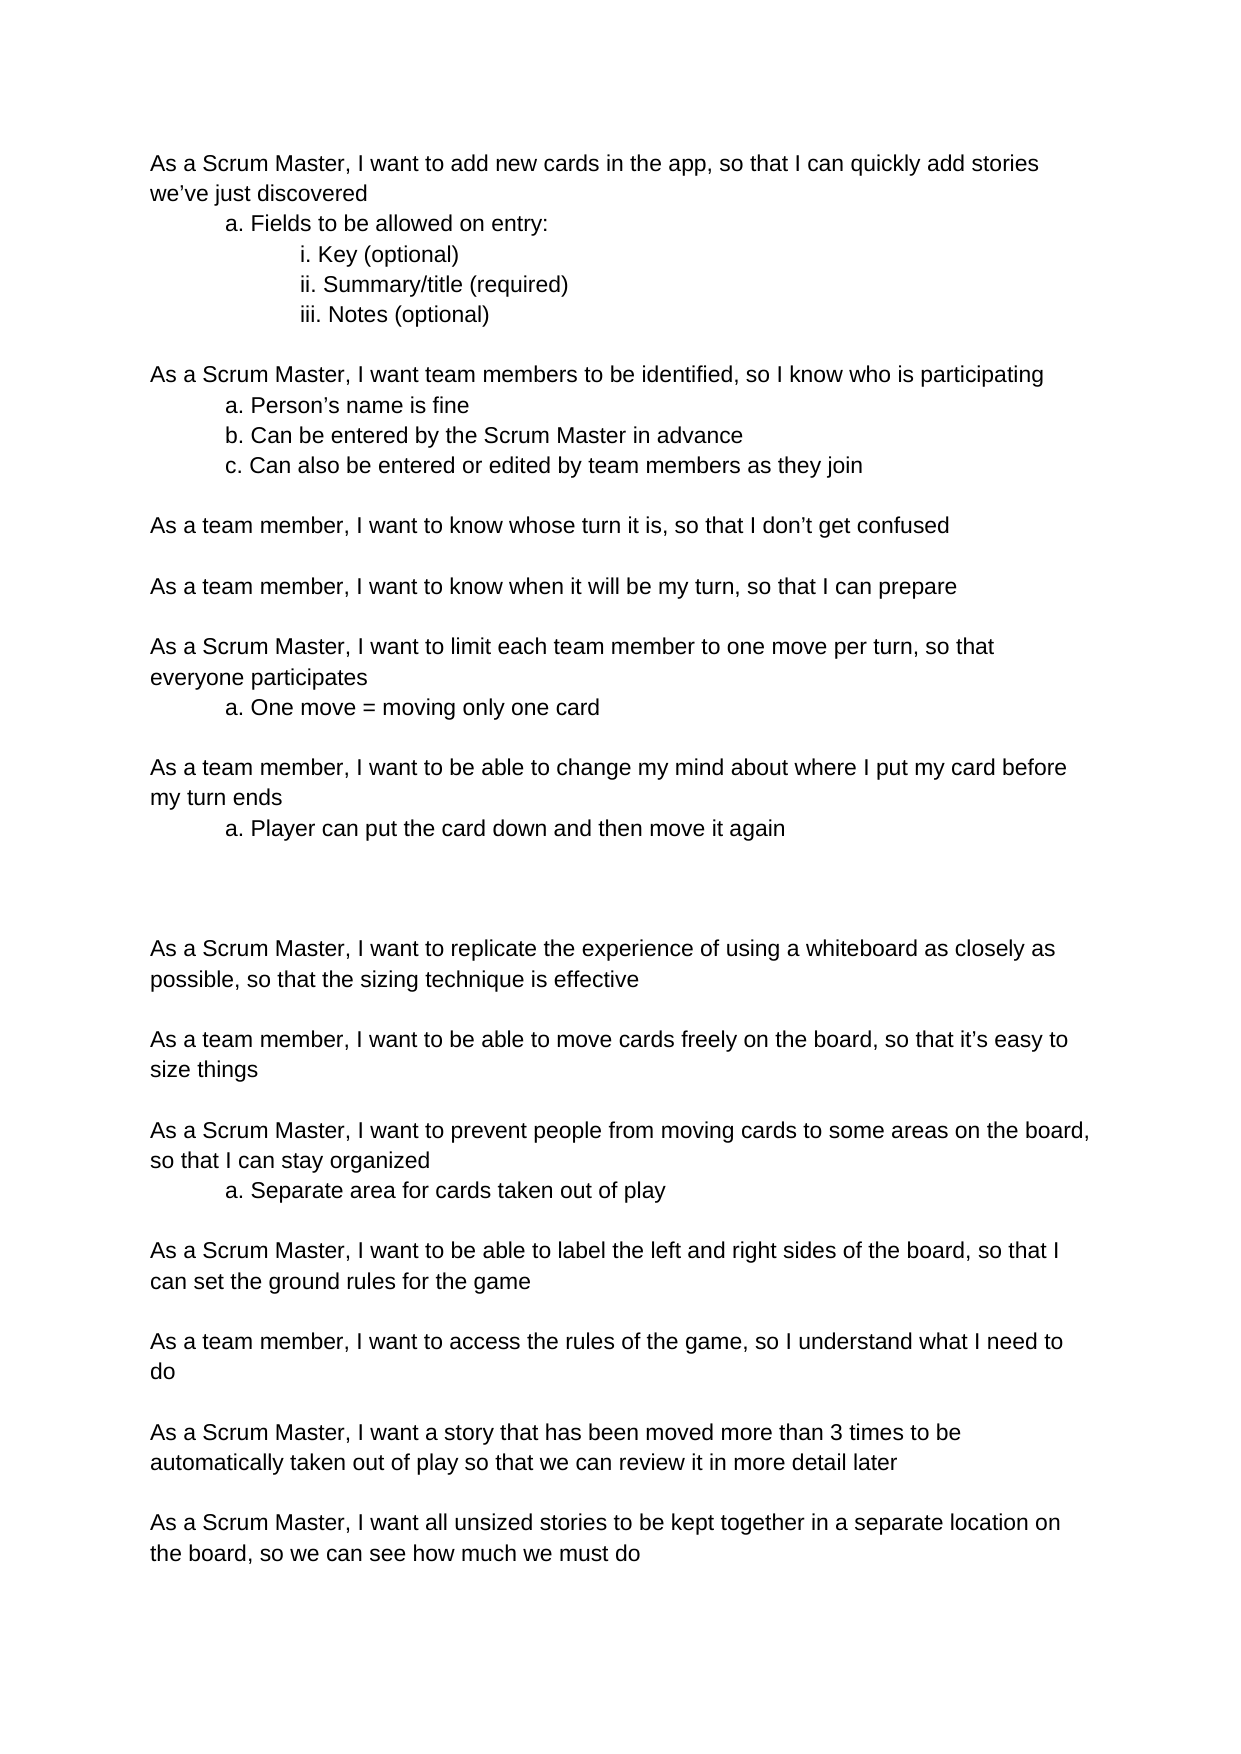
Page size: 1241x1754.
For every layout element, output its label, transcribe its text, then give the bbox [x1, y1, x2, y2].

text a. Person’s name is fine [150, 392, 1090, 418]
text iii. Notes (optional) [225, 301, 1090, 327]
text As a Scrum Master, I want to prevent people from moving cards to some areas on the board, so that I can stay organized [150, 1117, 1090, 1173]
text As a team member, I want to be able to move cards freely on the board, so that it’s easy to size things [150, 1026, 1090, 1083]
text As a Scrum Master, I want team members to be identified, so I know who is participating [150, 361, 1090, 388]
text b. Can be entered by the Scrum Master in advance [150, 422, 1090, 448]
text As a Scrum Master, I want to be able to label the left and right sides of the board, so that I can set the ground rules for the game [150, 1237, 1090, 1294]
text As a Scrum Master, I want to add new cards in the app, so that I can quickly add stories we’ve just discovered [150, 150, 1090, 207]
text As a Scrum Master, I want to replicate the experience of using a whiteboard as closely as possible, so that the sizing technique is effective [150, 935, 1090, 992]
text As a Scrum Master, I want a story that has been moved more than 3 times to be automatically taken out of play so that we can review it in more detail later [150, 1419, 1090, 1475]
text As a Scrum Master, I want all unsized stories to be kept together in a separate location on the board, so we can see how much we must do [150, 1509, 1090, 1566]
text ii. Summary/title (required) [225, 271, 1090, 297]
text a. Player can put the card down and then move it again [150, 814, 1090, 841]
text a. One move = moving only one card [150, 694, 1090, 720]
text As a team member, I want to know when it will be my turn, so that I can prepare [150, 573, 1090, 599]
text a. Fields to be allowed on entry: [150, 210, 1090, 237]
text As a team member, I want to know whose turn it is, so that I don’t get confused [150, 512, 1090, 539]
text a. Separate area for cards taken out of play [150, 1177, 1090, 1203]
text As a team member, I want to be able to change my mind about where I put my card before my turn ends [150, 754, 1090, 811]
text i. Key (optional) [225, 241, 1090, 267]
text c. Can also be entered or edited by team members as they join [150, 452, 1090, 478]
text As a team member, I want to access the rules of the game, so I understand what I need to do [150, 1328, 1090, 1385]
text As a Scrum Master, I want to limit each team member to one move per turn, so that everyone participates [150, 633, 1090, 690]
